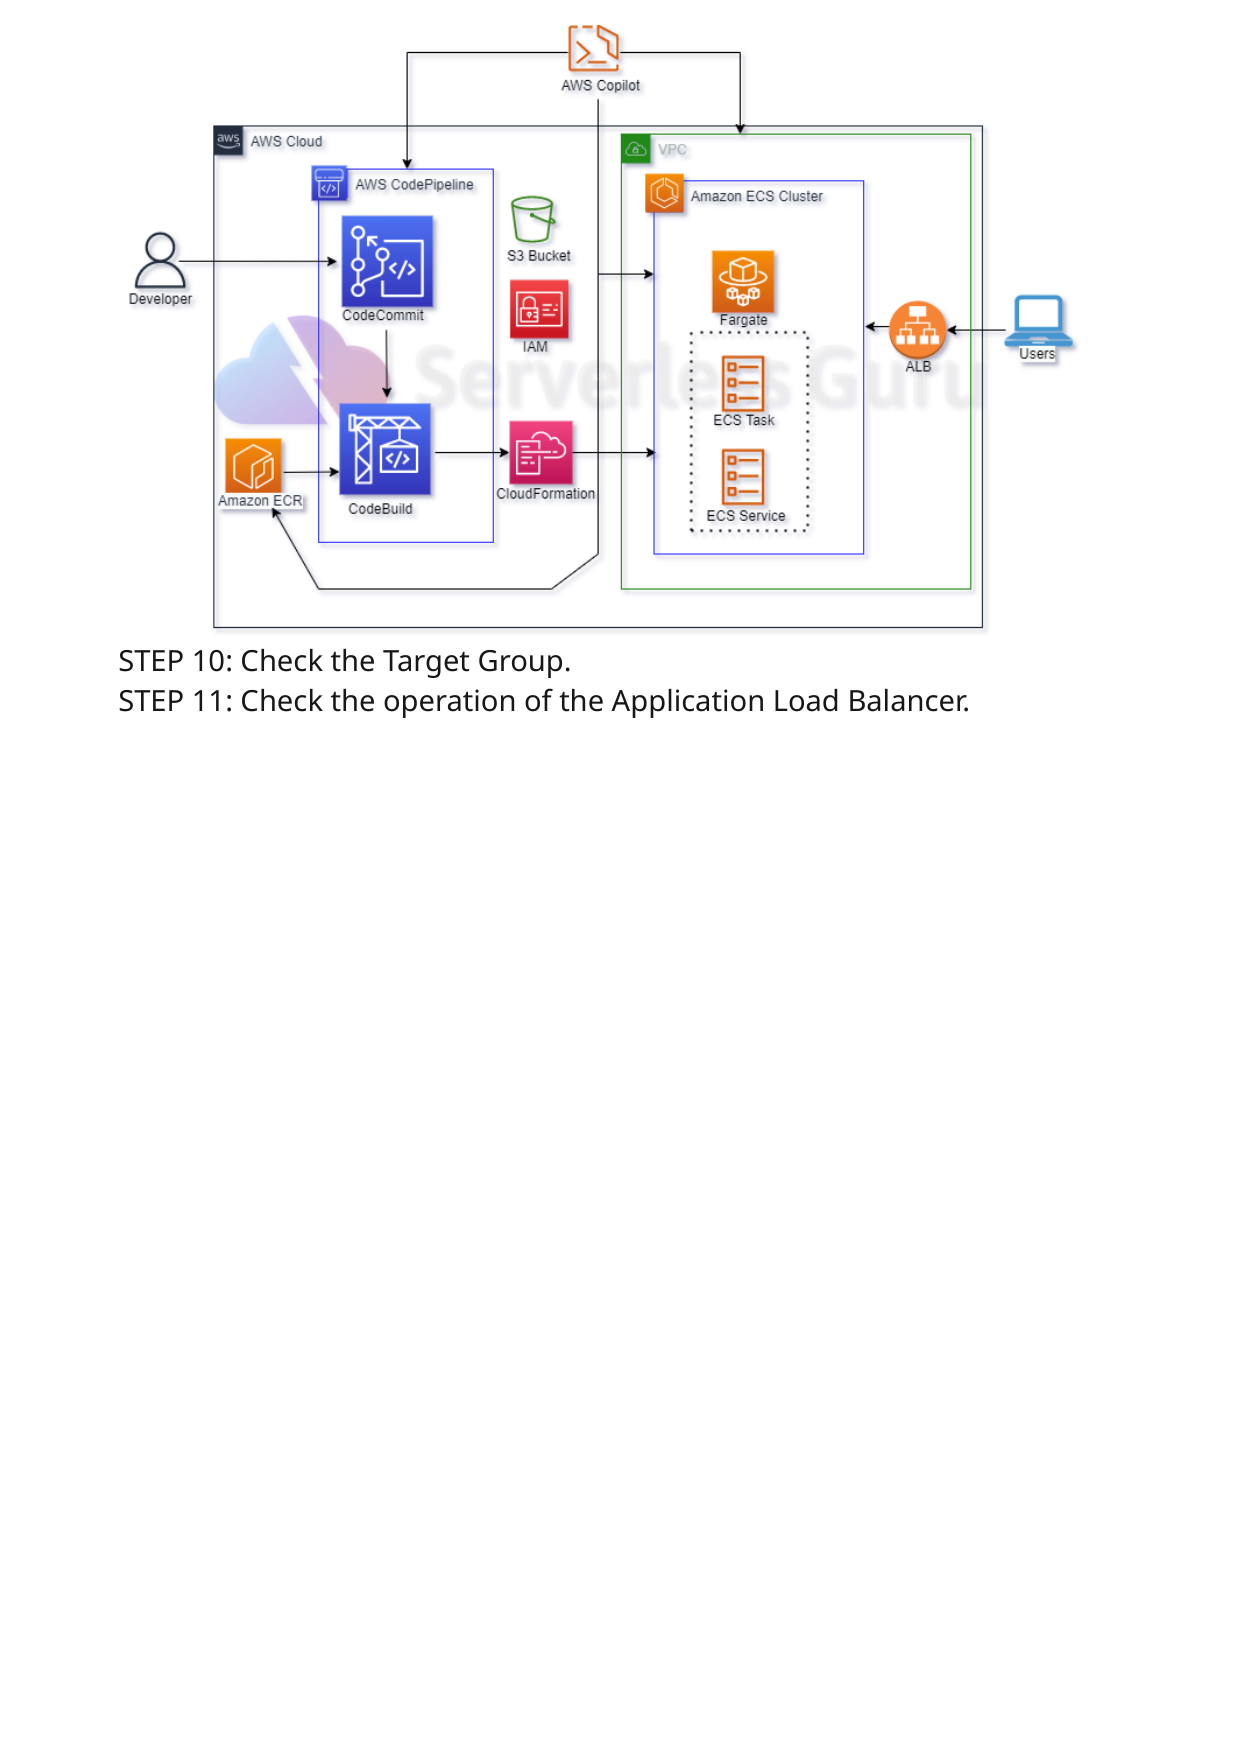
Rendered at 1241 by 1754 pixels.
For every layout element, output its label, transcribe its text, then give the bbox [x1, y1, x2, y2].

text STEP 10: Check the Target Group. [118, 176, 1122, 680]
picture [119, 25, 1124, 641]
text STEP 11: Check the operation of the Application Load Balancer. [118, 680, 1122, 720]
